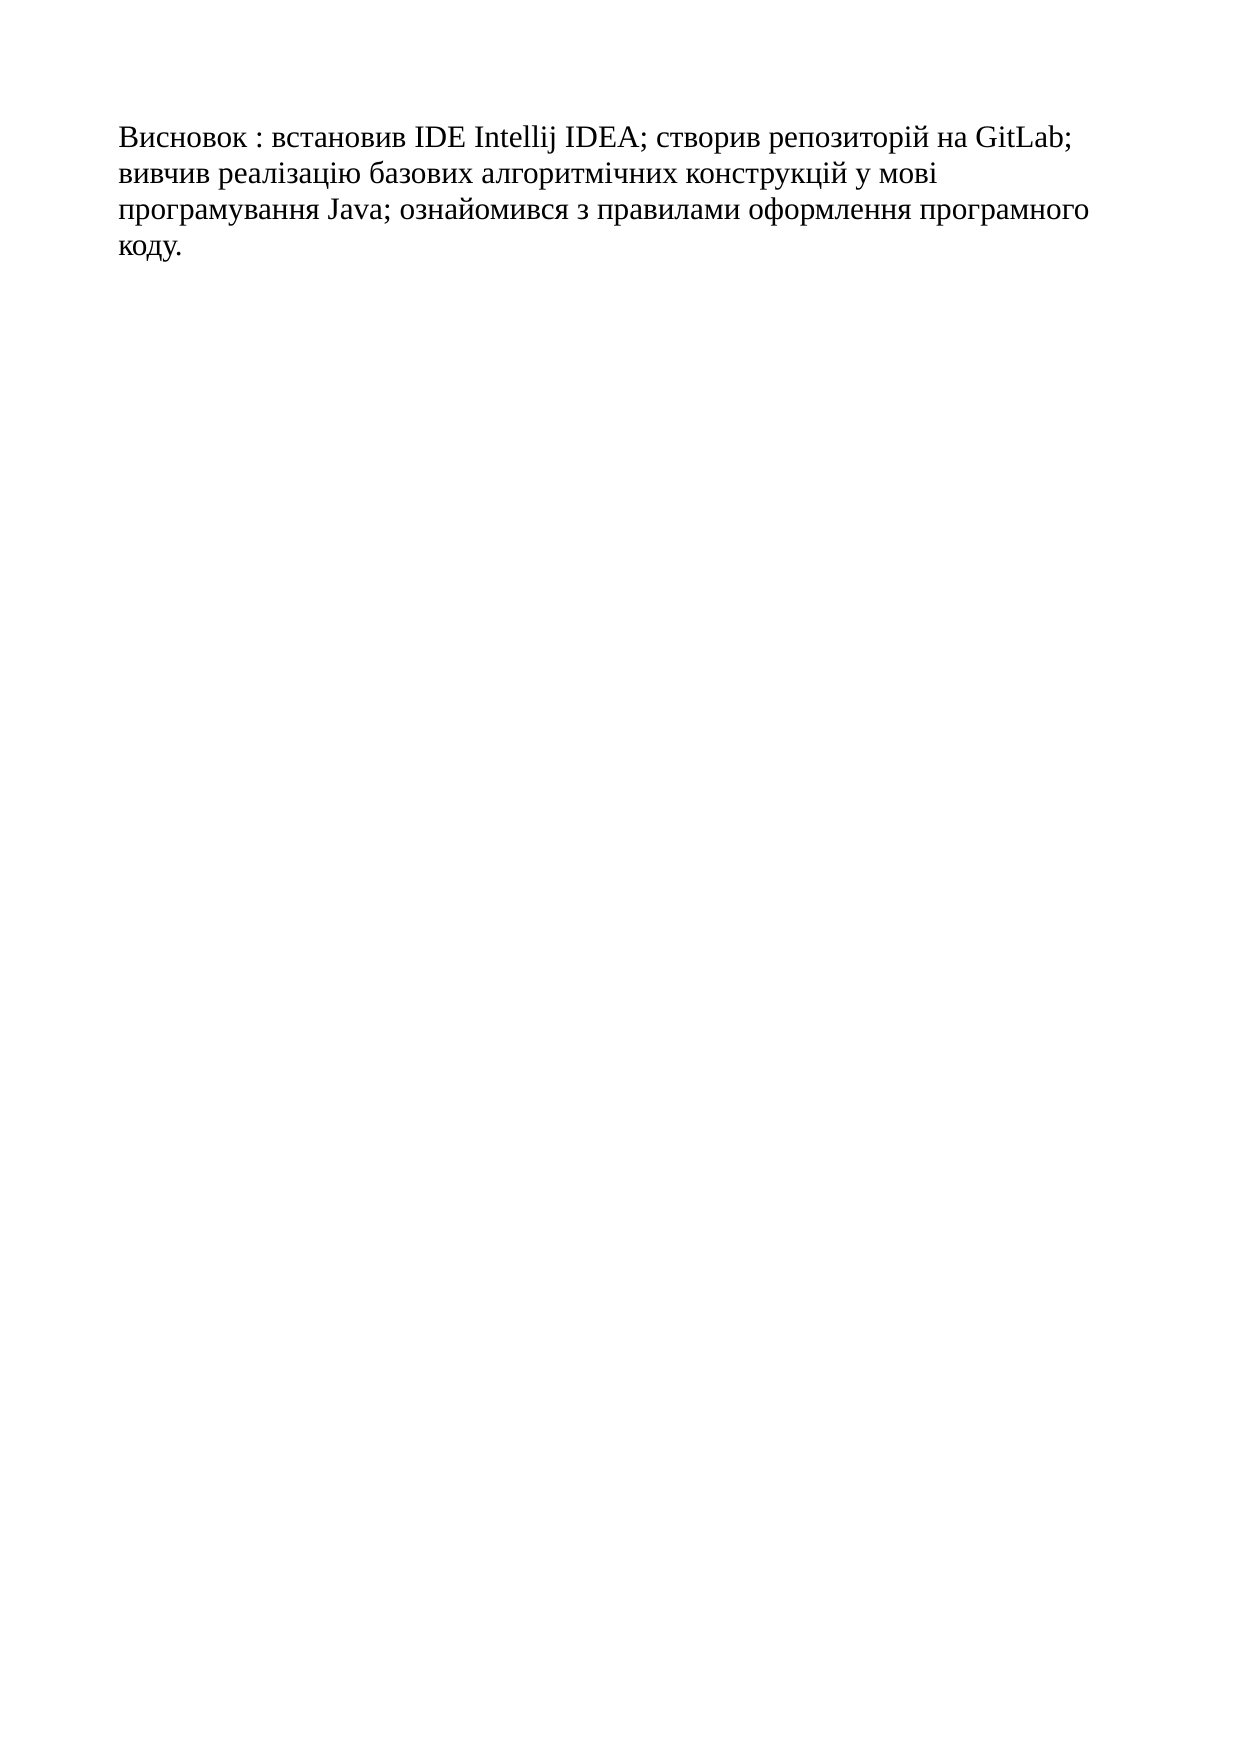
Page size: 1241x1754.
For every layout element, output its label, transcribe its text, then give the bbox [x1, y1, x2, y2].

text Висновок : встановив IDE Intellij IDEA; створив репозиторій на GitLab; вивчив реалізацію базових алгоритмічних конструкцій у мові програмування Java; ознайомився з правилами оформлення програмного коду. [118, 118, 1122, 262]
